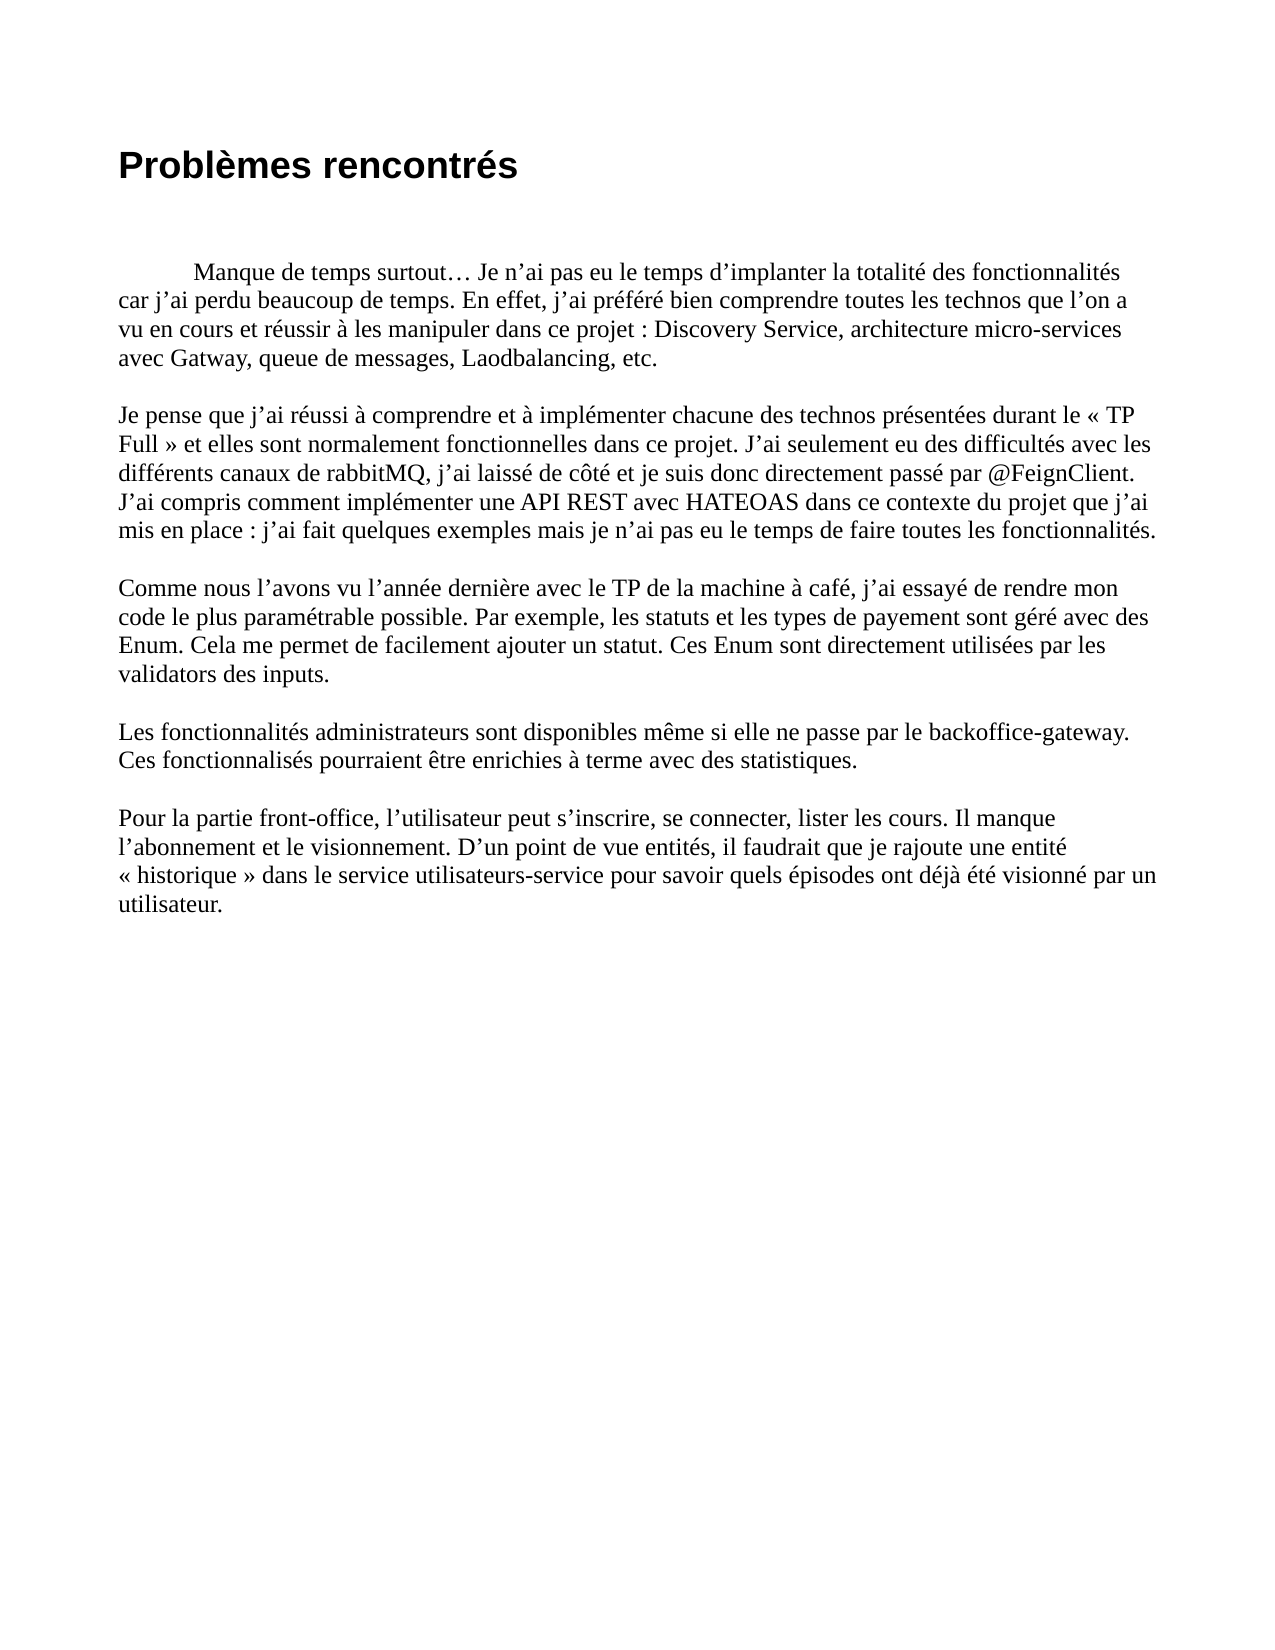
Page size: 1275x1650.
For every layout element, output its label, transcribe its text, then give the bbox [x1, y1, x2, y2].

text Les fonctionnalités administrateurs sont disponibles même si elle ne passe par le backoffice-gateway. Ces fonctionnalisés pourraient être enrichies à terme avec des statistiques. [118, 717, 1157, 774]
subtitle Problèmes rencontrés [118, 143, 1157, 187]
text Je pense que j’ai réussi à comprendre et à implémenter chacune des technos présentées durant le « TP Full » et elles sont normalement fonctionnelles dans ce projet. J’ai seulement eu des difficultés avec les différents canaux de rabbitMQ, j’ai laissé de côté et je suis donc directement passé par @FeignClient. J’ai compris comment implémenter une API REST avec HATEOAS dans ce contexte du projet que j’ai mis en place : j’ai fait quelques exemples mais je n’ai pas eu le temps de faire toutes les fonctionnalités. [118, 401, 1157, 544]
text Manque de temps surtout… Je n’ai pas eu le temps d’implanter la totalité des fonctionnalités car j’ai perdu beaucoup de temps. En effet, j’ai préféré bien comprendre toutes les technos que l’on a vu en cours et réussir à les manipuler dans ce projet : Discovery Service, architecture micro-services avec Gatway, queue de messages, Laodbalancing, etc. [118, 257, 1157, 372]
text Pour la partie front-office, l’utilisateur peut s’inscrire, se connecter, lister les cours. Il manque l’abonnement et le visionnement. D’un point de vue entités, il faudrait que je rajoute une entité « historique » dans le service utilisateurs-service pour savoir quels épisodes ont déjà été visionné par un utilisateur. [118, 803, 1157, 918]
text Comme nous l’avons vu l’année dernière avec le TP de la machine à café, j’ai essayé de rendre mon code le plus paramétrable possible. Par exemple, les statuts et les types de payement sont géré avec des Enum. Cela me permet de facilement ajouter un statut. Ces Enum sont directement utilisées par les validators des inputs. [118, 573, 1157, 688]
